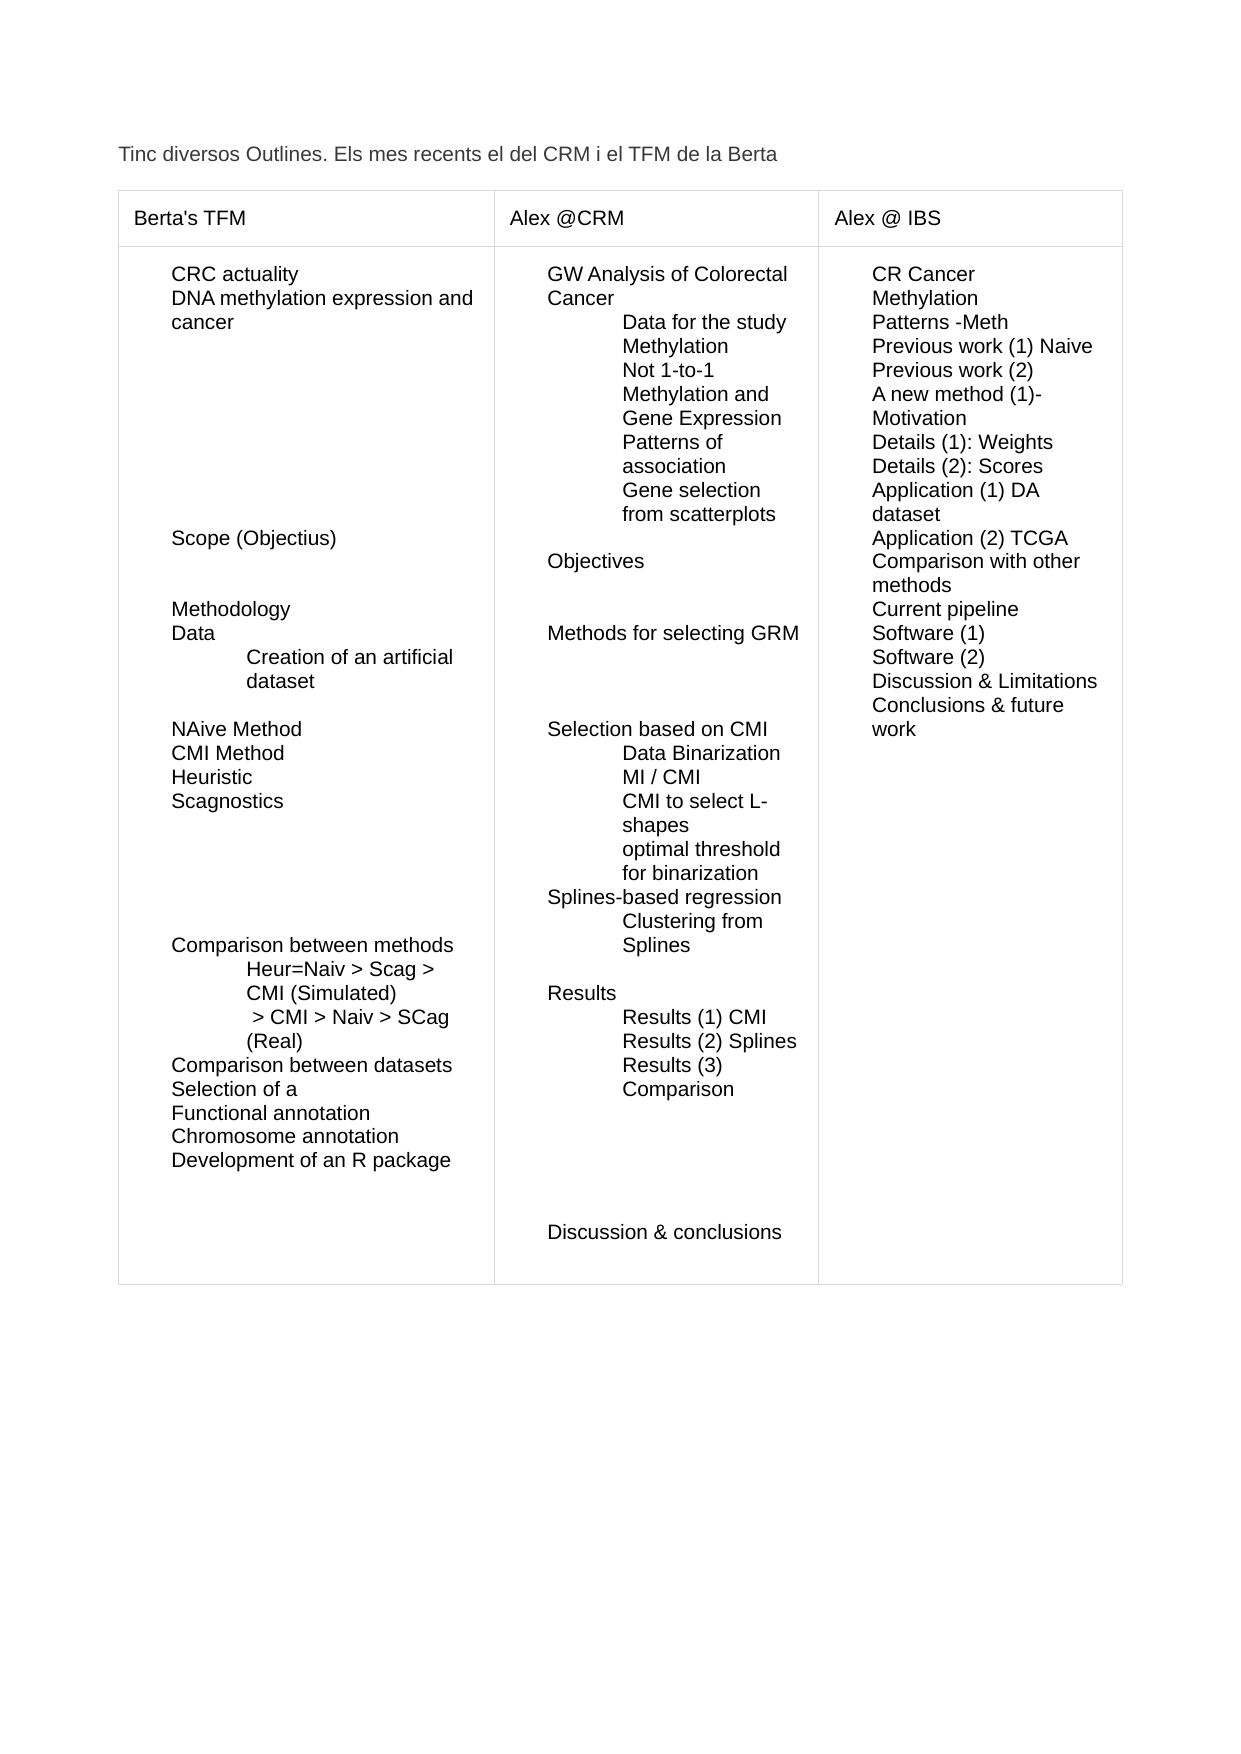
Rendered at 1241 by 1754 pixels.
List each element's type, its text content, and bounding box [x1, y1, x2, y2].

table_header Berta's TFM [119, 191, 494, 246]
table_header Alex @ IBS [819, 191, 1122, 246]
table_cell CRC actuality DNA methylation expression and cancer Scope (Objectius) Methodology Data Creation of an artificial dataset NAive Method CMI Method Heuristic Scagnostics Comparison between methods Heur=Naiv > Scag > CMI (Simulated) > CMI > Naiv > SCag (Real) Comparison between datasets Selection of a Functional annotation Chromosome annotation Development of an R package [119, 247, 494, 1284]
table_cell GW Analysis of Colorectal Cancer Data for the study Methylation Not 1-to-1 Methylation and Gene Expression Patterns of association Gene selection from scatterplots Objectives Methods for selecting GRM Selection based on CMI Data Binarization MI / CMI CMI to select L-shapes optimal threshold for binarization Splines-based regression Clustering from Splines Results Results (1) CMI Results (2) Splines Results (3) Comparison Discussion & conclusions [495, 247, 818, 1284]
table_header Alex @CRM [495, 191, 818, 246]
text Tinc diversos Outlines. Els mes recents el del CRM i el TFM de la Berta [118, 118, 1122, 166]
table_cell CR Cancer Methylation Patterns -Meth Previous work (1) Naive Previous work (2) A new method (1)-Motivation Details (1): Weights Details (2): Scores Application (1) DA dataset Application (2) TCGA Comparison with other methods Current pipeline Software (1) Software (2) Discussion & Limitations Conclusions & future work [819, 247, 1122, 1284]
